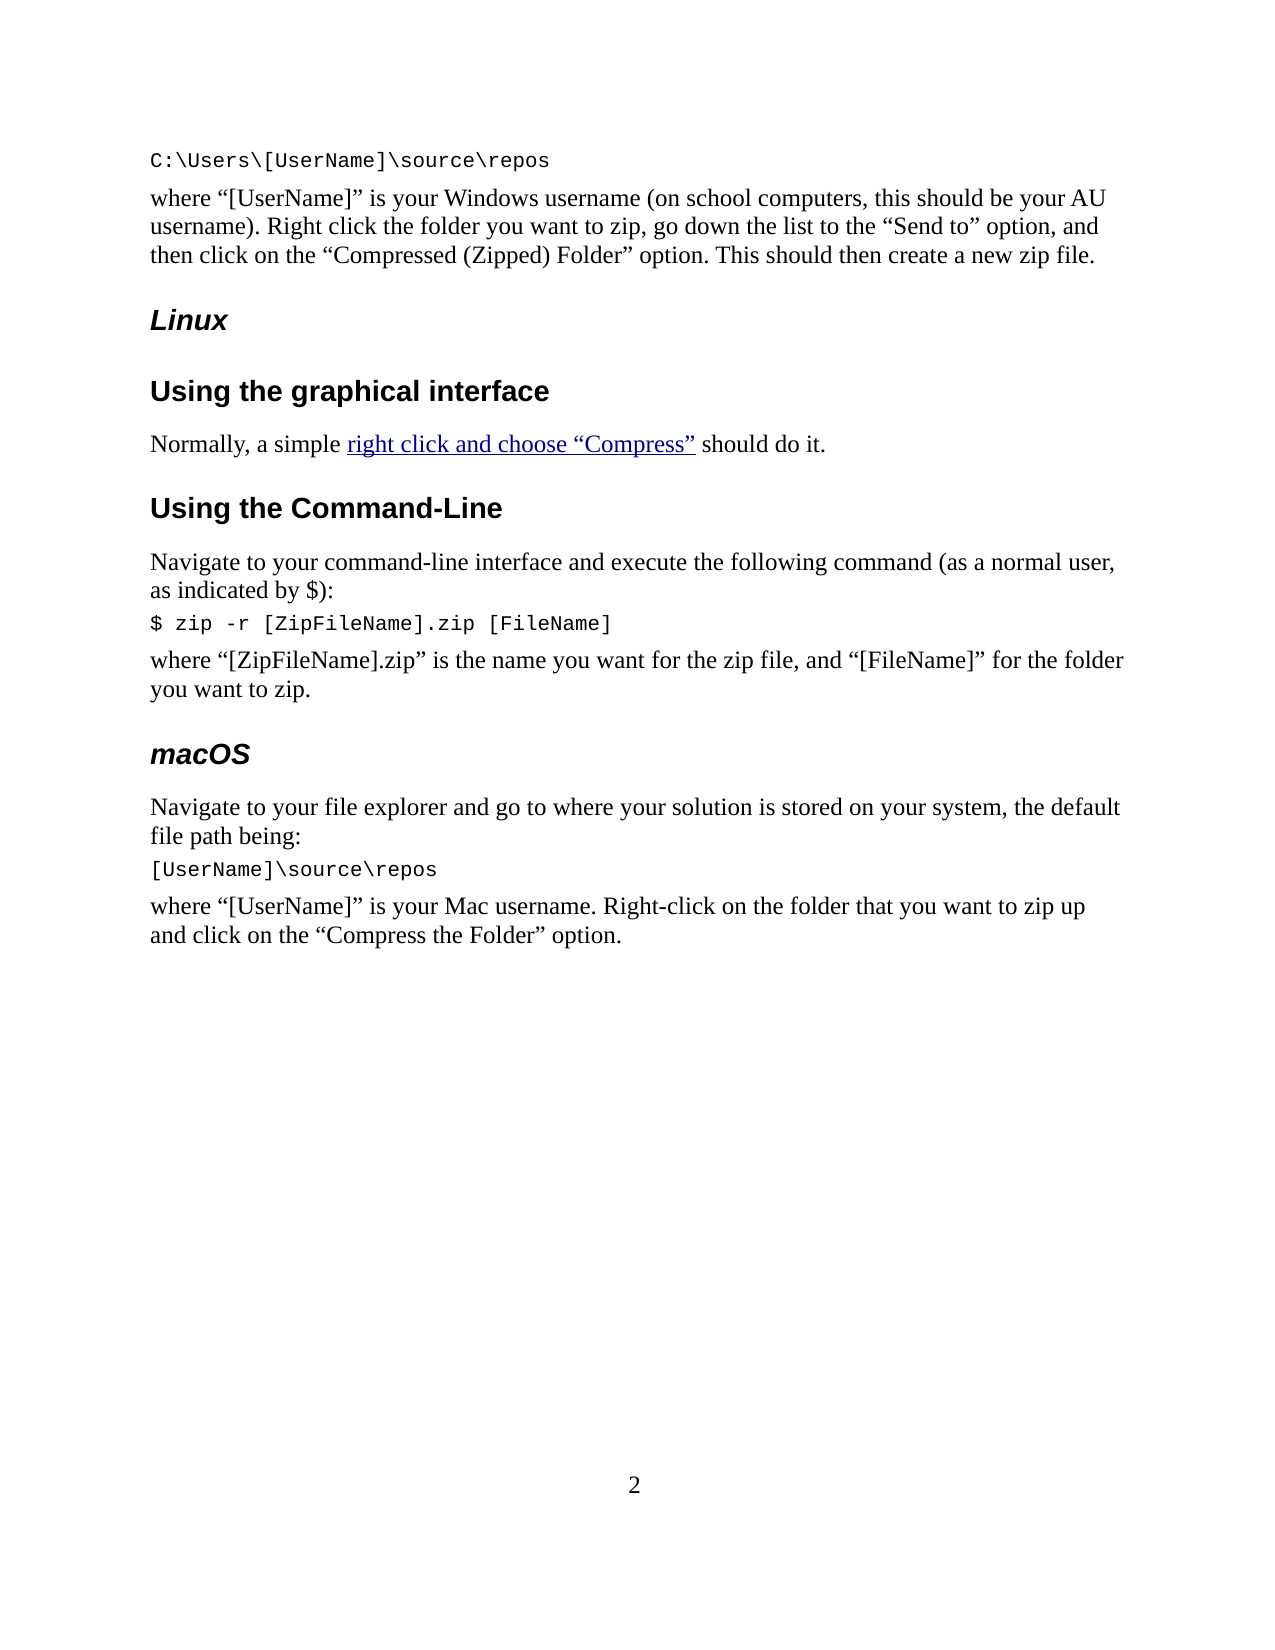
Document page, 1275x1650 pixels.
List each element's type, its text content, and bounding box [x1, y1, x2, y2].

text where “[UserName]” is your Windows username (on school computers, this should be your AU username). Right click the folder you want to zip, go down the list to the “Send to” option, and then click on the “Compressed (Zipped) Folder” option. This should then create a new zip file. [150, 183, 1125, 269]
text Normally, a simple right click and choose “Compress” should do it. [150, 429, 1125, 458]
subtitle Using the graphical interface [150, 374, 1125, 407]
text C:\Users\[UserName]\source\repos [150, 150, 1125, 174]
text where “[ZipFileName].zip” is the name you want for the zip file, and “[FileName]” for the folder you want to zip. [150, 646, 1125, 703]
subtitle Linux [150, 303, 1125, 336]
text $ zip -r [ZipFileName].zip [FileName] [150, 613, 1125, 637]
text Navigate to your file explorer and go to where your solution is stored on your system, the default file path being: [150, 792, 1125, 849]
text [UserName]\source\repos [150, 858, 1125, 882]
text where “[UserName]” is your Mac username. Right-click on the folder that you want to zip up and click on the “Compress the Folder” option. [150, 891, 1125, 949]
text Navigate to your command-line interface and execute the following command (as a normal user, as indicated by $): [150, 547, 1125, 604]
subtitle macOS [150, 737, 1125, 771]
subtitle Using the Command-Line [150, 492, 1125, 525]
